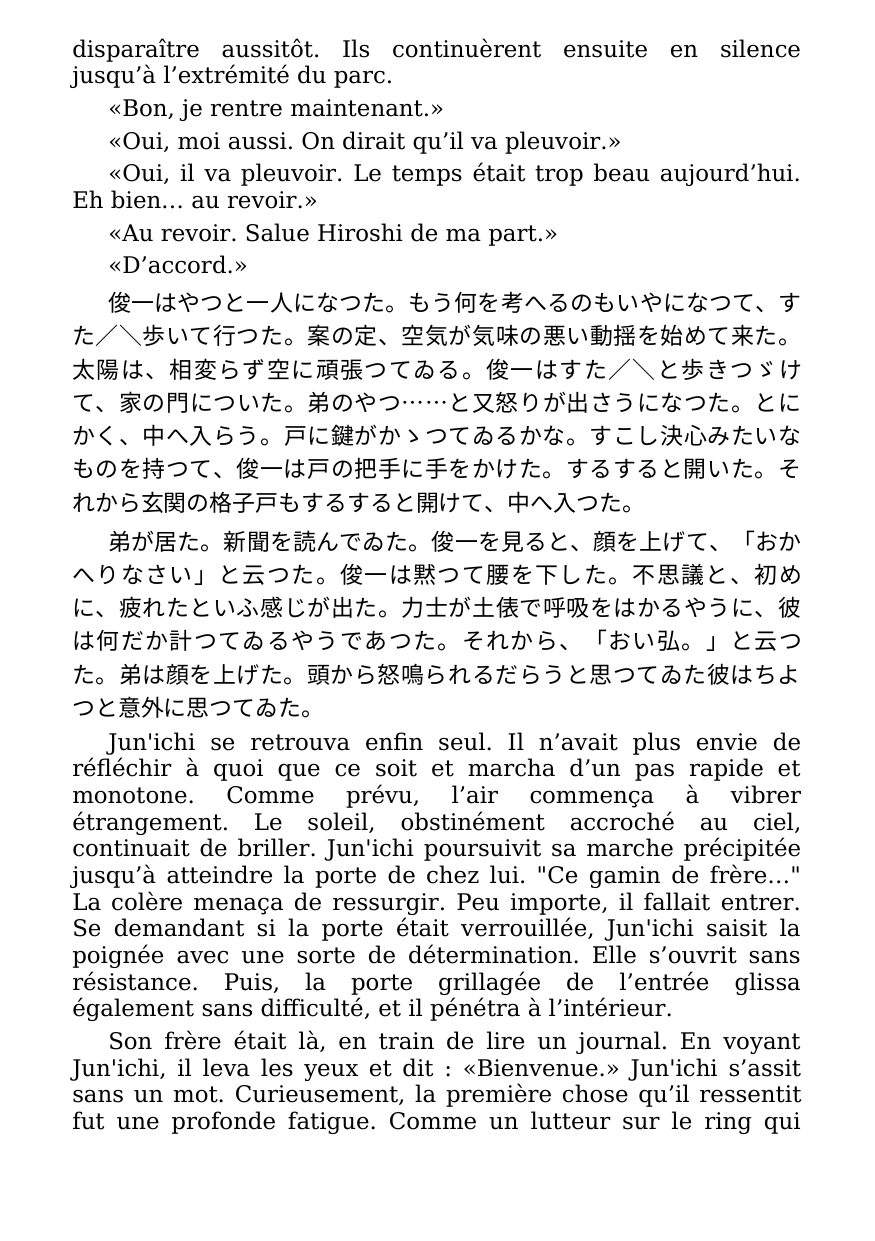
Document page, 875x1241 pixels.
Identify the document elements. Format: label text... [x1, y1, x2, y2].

text disparaître aussitôt. Ils continuèrent ensuite en silence jusqu’à l’extrémité du parc. [72, 36, 802, 89]
text «Bon, je rentre maintenant.» [72, 95, 802, 122]
text «D’accord.» [72, 252, 802, 279]
text 弟が居た。新聞を読んでゐた。俊一を見ると、顔を上げて、「おかへりなさい」と云つた。俊一は黙つて腰を下した。不思議と、初めに、疲れたといふ感じが出た。力士が土俵で呼吸をはかるやうに、彼は何だか計つてゐるやうであつた。それから、「おい弘。」と云つた。弟は顔を上げた。頭から怒鳴られるだらうと思つてゐた彼はちよつと意外に思つてゐた。 [72, 523, 802, 723]
text Son frère était là, en train de lire un journal. En voyant Jun'ichi, il leva les yeux et dit : «Bienvenue.» Jun'ichi s’assit sans un mot. Curieusement, la première chose qu’il ressentit fut une profonde fatigue. Comme un lutteur sur le ring qui [72, 1028, 802, 1135]
text «Oui, moi aussi. On dirait qu’il va pleuvoir.» [72, 128, 802, 154]
text Jun'ichi se retrouva enfin seul. Il n’avait plus envie de réfléchir à quoi que ce soit et marcha d’un pas rapide et monotone. Comme prévu, l’air commença à vibrer étrangement. Le soleil, obstinément accroché au ciel, continuait de briller. Jun'ichi poursuivit sa marche précipitée jusqu’à atteindre la porte de chez lui. "Ce gamin de frère…" La colère menaça de ressurgir. Peu importe, il fallait entrer. Se demandant si la porte était verrouillée, Jun'ichi saisit la poignée avec une sorte de détermination. Elle s’ouvrit sans résistance. Puis, la porte grillagée de l’entrée glissa également sans difficulté, et il pénétra à l’intérieur. [72, 729, 802, 1022]
text 俊一はやつと一人になつた。もう何を考へるのもいやになつて、すた／＼歩いて行つた。案の定、空気が気味の悪い動揺を始めて来た。太陽は、相変らず空に頑張つてゐる。俊一はすた／＼と歩きつゞけて、家の門についた。弟のやつ……と又怒りが出さうになつた。とにかく、中へ入らう。戸に鍵がかゝつてゐるかな。すこし決心みたいなものを持つて、俊一は戸の把手に手をかけた。するすると開いた。それから玄関の格子戸もするすると開けて、中へ入つた。 [72, 285, 802, 518]
text «Oui, il va pleuvoir. Le temps était trop beau aujourd’hui. Eh bien… au revoir.» [72, 161, 802, 214]
text «Au revoir. Salue Hiroshi de ma part.» [72, 220, 802, 246]
